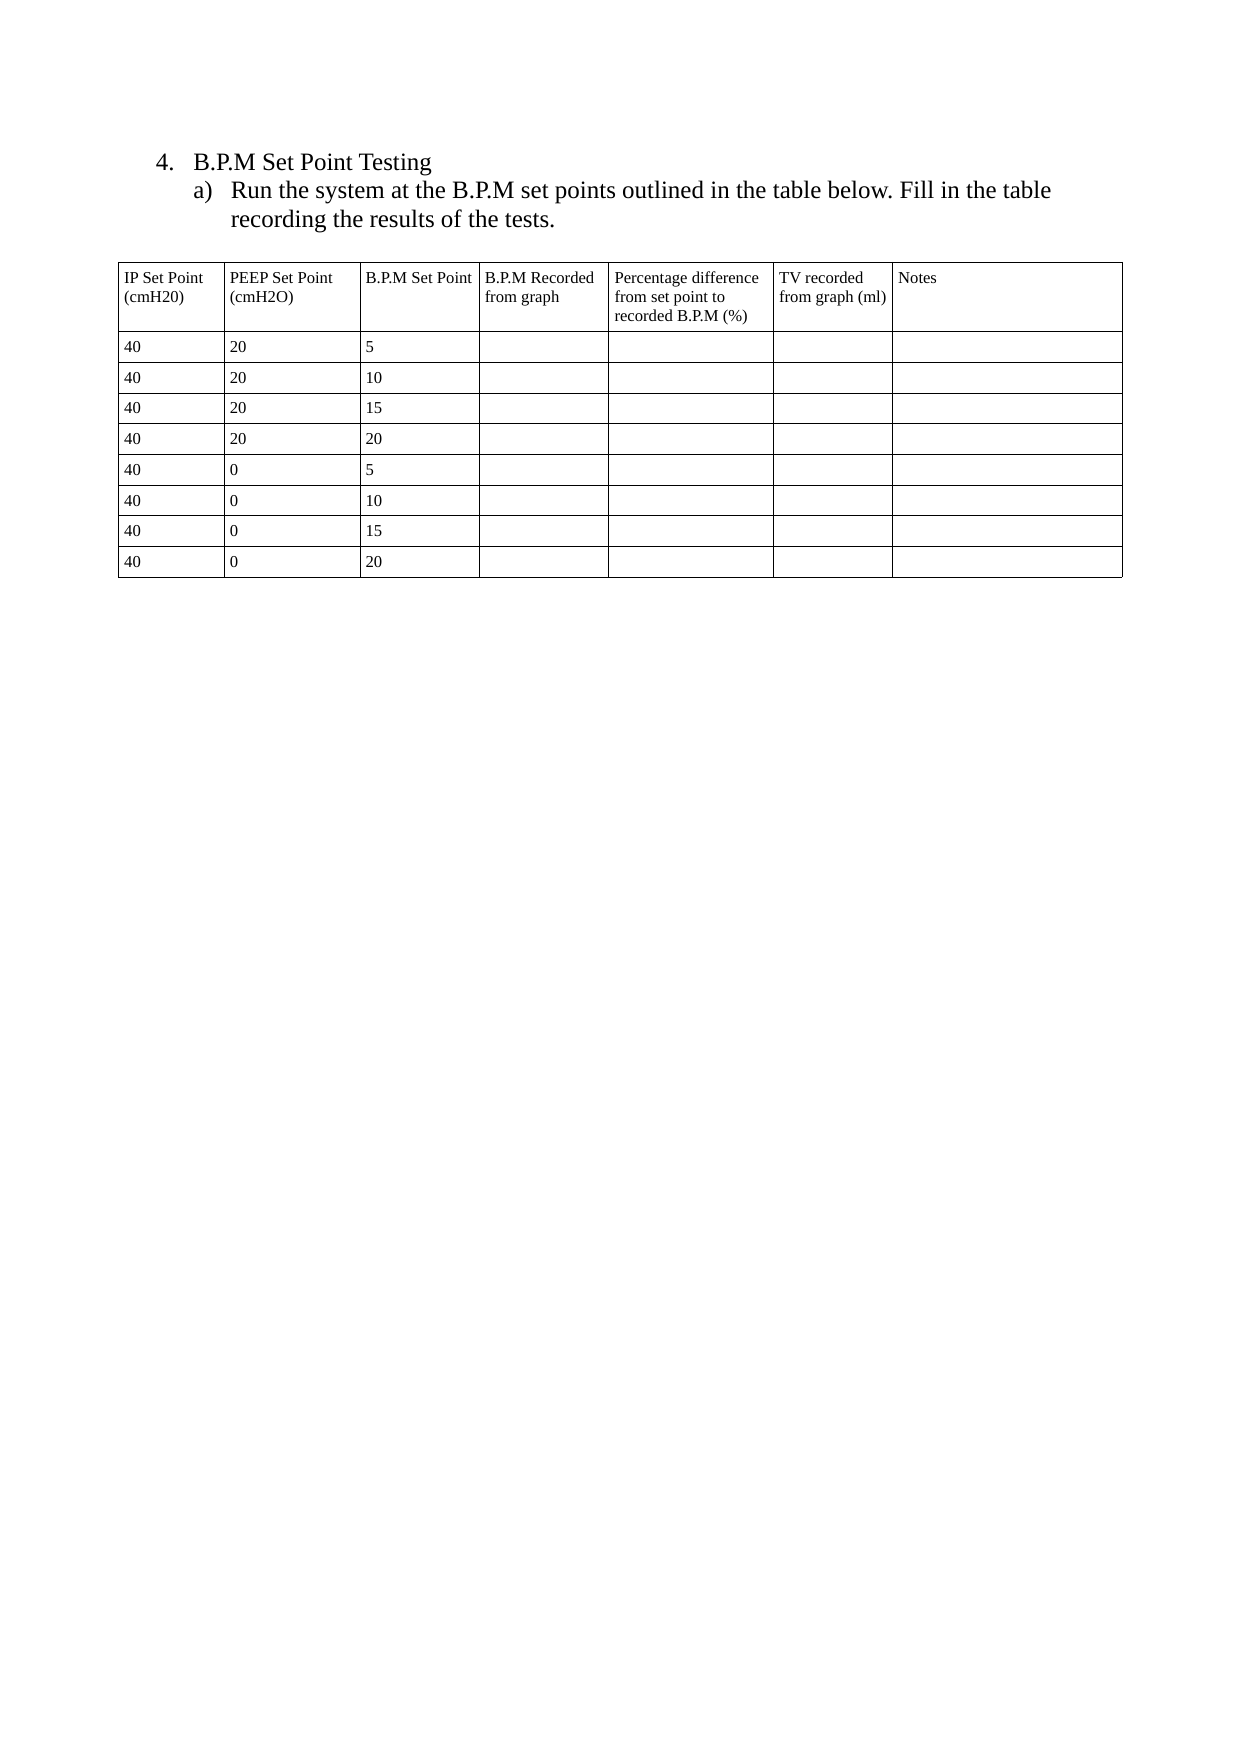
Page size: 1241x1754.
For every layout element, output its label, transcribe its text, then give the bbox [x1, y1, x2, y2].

table_cell [609, 516, 773, 546]
table_cell [893, 486, 1122, 515]
table_cell [774, 332, 892, 362]
table_cell 20 [361, 547, 479, 577]
table_header TV recorded from graph (ml) [774, 263, 892, 331]
table_cell [774, 394, 892, 423]
table_cell [609, 486, 773, 515]
table_cell 40 [119, 394, 224, 423]
table_cell 40 [119, 332, 224, 362]
table_header Notes [893, 263, 1122, 331]
table_header PEEP Set Point (cmH2O) [225, 263, 360, 331]
table_cell 40 [119, 363, 224, 392]
table_cell 20 [225, 394, 360, 423]
table_cell [893, 547, 1122, 577]
table_cell [480, 424, 608, 454]
table_cell [774, 363, 892, 392]
table_cell [774, 455, 892, 484]
table_cell 20 [225, 363, 360, 392]
list Run the system at the B.P.M set points outlined in the table below. Fill in the table recording the results of the tests. [193, 176, 1122, 233]
table_cell [609, 424, 773, 454]
table_cell [480, 547, 608, 577]
table_cell 5 [361, 332, 479, 362]
table_cell [609, 394, 773, 423]
table_cell [774, 486, 892, 515]
table_cell 15 [361, 516, 479, 546]
table_cell 20 [361, 424, 479, 454]
table_cell [480, 486, 608, 515]
table_cell [609, 363, 773, 392]
table_cell 5 [361, 455, 479, 484]
table_cell [893, 516, 1122, 546]
table_header B.P.M Set Point [361, 263, 479, 331]
table_cell [609, 547, 773, 577]
table_cell [480, 394, 608, 423]
table_cell 10 [361, 486, 479, 515]
table_cell 40 [119, 486, 224, 515]
table_cell 15 [361, 394, 479, 423]
table_cell 40 [119, 424, 224, 454]
table_cell 40 [119, 455, 224, 484]
table_cell [893, 455, 1122, 484]
table_cell [480, 455, 608, 484]
list B.P.M Set Point Testing [156, 147, 1122, 176]
table_cell 20 [225, 424, 360, 454]
table_cell 0 [225, 516, 360, 546]
table_cell [480, 363, 608, 392]
table_header IP Set Point (cmH20) [119, 263, 224, 331]
table_cell 40 [119, 547, 224, 577]
table_cell [609, 332, 773, 362]
table_cell 0 [225, 486, 360, 515]
table_cell [893, 332, 1122, 362]
table_cell [774, 424, 892, 454]
table_cell 0 [225, 455, 360, 484]
table_cell [774, 516, 892, 546]
table_header B.P.M Recorded from graph [480, 263, 608, 331]
table_cell 40 [119, 516, 224, 546]
table_cell [480, 332, 608, 362]
table_cell 20 [225, 332, 360, 362]
table_header Percentage difference from set point to recorded B.P.M (%) [609, 263, 773, 331]
table_cell 0 [225, 547, 360, 577]
table_cell 10 [361, 363, 479, 392]
table_cell [893, 424, 1122, 454]
table_cell [893, 394, 1122, 423]
table_cell [609, 455, 773, 484]
table_cell [774, 547, 892, 577]
table_cell [480, 516, 608, 546]
table_cell [893, 363, 1122, 392]
